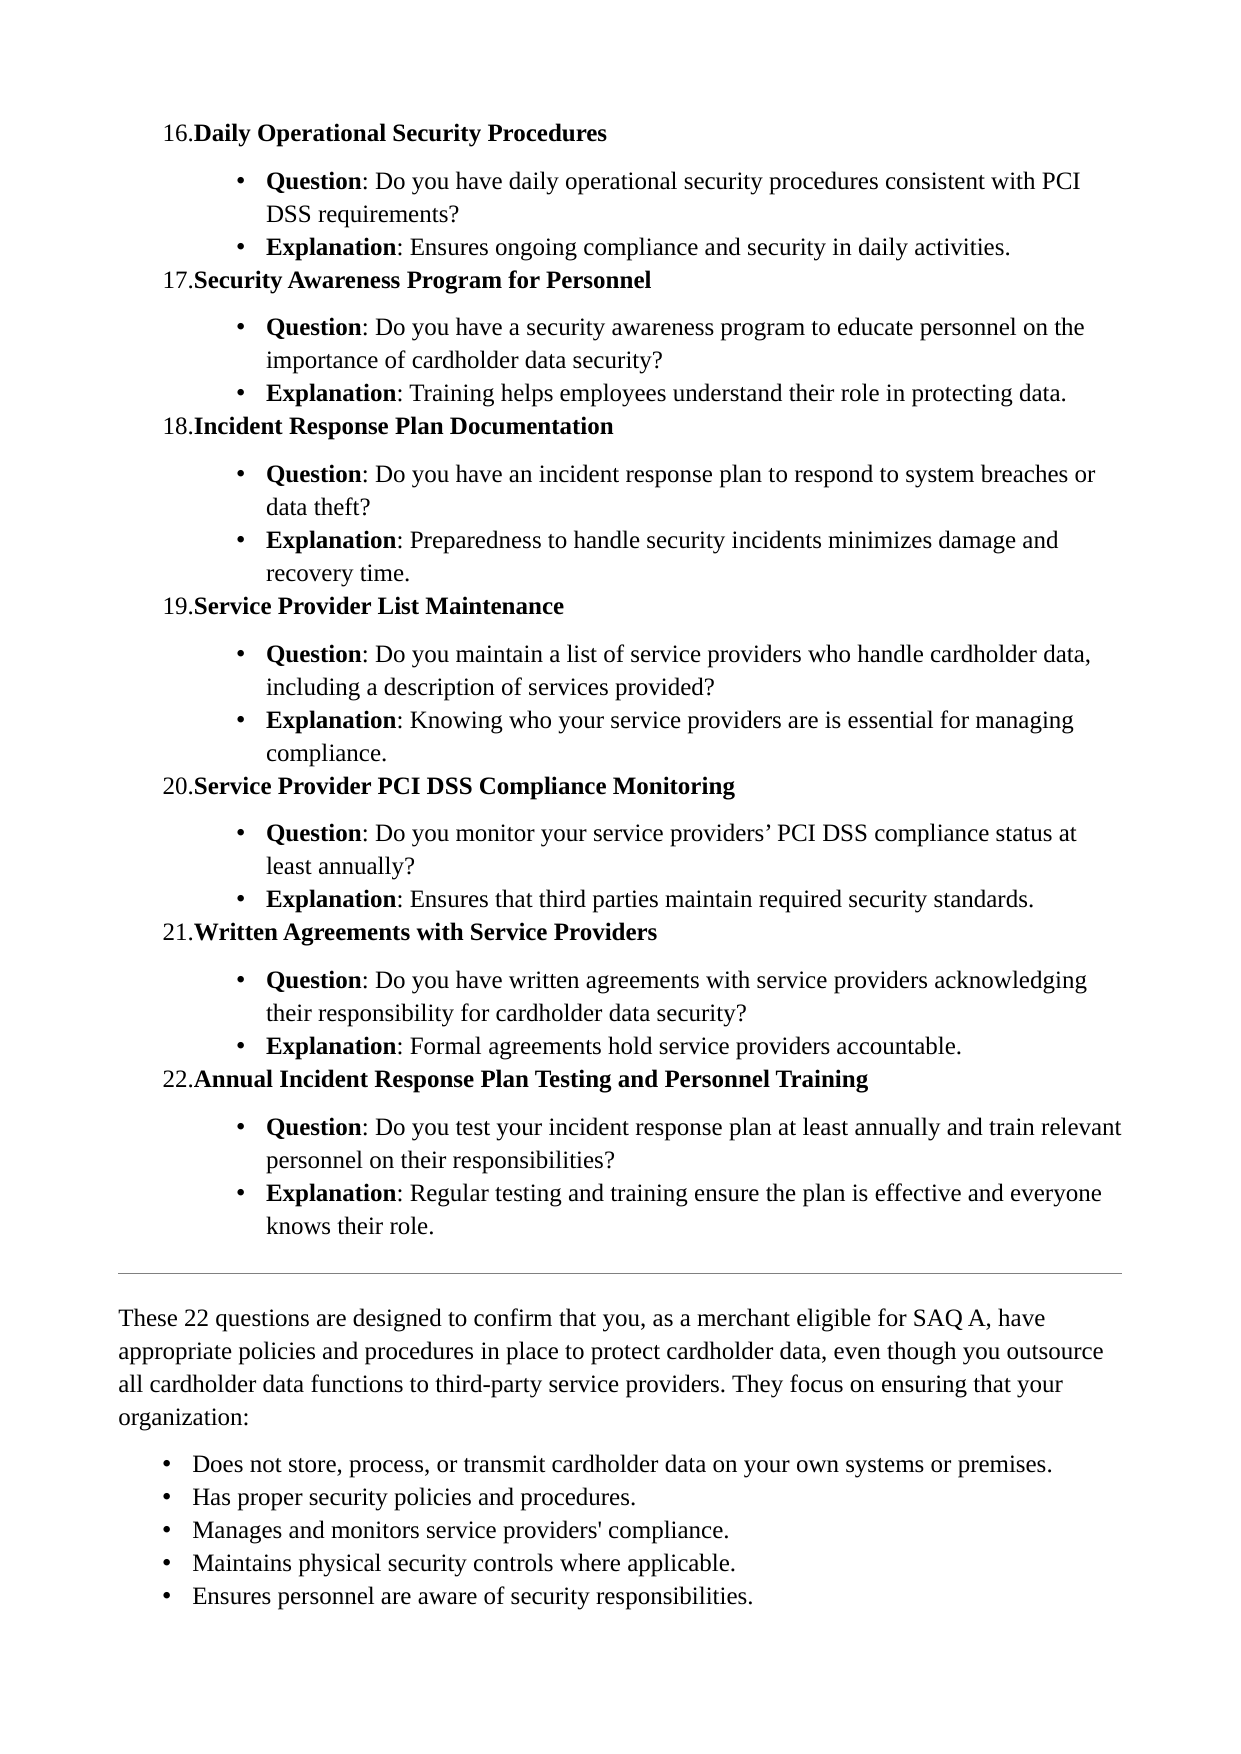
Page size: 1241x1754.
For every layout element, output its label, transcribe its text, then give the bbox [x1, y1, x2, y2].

list Question: Do you monitor your service providers’ PCI DSS compliance status at least annually? [236, 818, 1122, 880]
list Manages and monitors service providers' compliance. [162, 1515, 1122, 1544]
text These 22 questions are designed to confirm that you, as a merchant eligible for SAQ A, have appropriate policies and procedures in place to protect cardholder data, even though you outsource all cardholder data functions to third-party service providers. They focus on ensuring that your organization: [118, 1303, 1122, 1431]
list Explanation: Ensures ongoing compliance and security in daily activities. [236, 232, 1122, 261]
list Explanation: Regular testing and training ensure the plan is effective and everyone knows their role. [236, 1178, 1122, 1239]
list Question: Do you have an incident response plan to respond to system breaches or data theft? [236, 459, 1122, 521]
list Maintains physical security controls where applicable. [162, 1548, 1122, 1577]
list Question: Do you test your incident response plan at least annually and train relevant personnel on their responsibilities? [236, 1112, 1122, 1173]
list Question: Do you have daily operational security procedures consistent with PCI DSS requirements? [236, 166, 1122, 227]
list Has proper security policies and procedures. [162, 1482, 1122, 1511]
list Question: Do you maintain a list of service providers who handle cardholder data, including a description of services provided? [236, 639, 1122, 701]
list Does not store, process, or transmit cardholder data on your own systems or premises. [162, 1449, 1122, 1478]
list Security Awareness Program for Personnel [162, 265, 1122, 293]
list Explanation: Ensures that third parties maintain required security standards. [236, 884, 1122, 913]
list Service Provider List Maintenance [162, 591, 1122, 620]
list Explanation: Preparedness to handle security incidents minimizes damage and recovery time. [236, 525, 1122, 587]
list Explanation: Formal agreements hold service providers accountable. [236, 1031, 1122, 1060]
list Annual Incident Response Plan Testing and Personnel Training [162, 1064, 1122, 1093]
list Service Provider PCI DSS Compliance Monitoring [162, 771, 1122, 799]
list Written Agreements with Service Providers [162, 917, 1122, 946]
list Explanation: Knowing who your service providers are is essential for managing compliance. [236, 705, 1122, 767]
list Daily Operational Security Procedures [162, 118, 1122, 147]
list Question: Do you have a security awareness program to educate personnel on the importance of cardholder data security? [236, 312, 1122, 374]
list Ensures personnel are aware of security responsibilities. [162, 1581, 1122, 1610]
list Incident Response Plan Documentation [162, 411, 1122, 440]
list Question: Do you have written agreements with service providers acknowledging their responsibility for cardholder data security? [236, 965, 1122, 1027]
list Explanation: Training helps employees understand their role in protecting data. [236, 378, 1122, 407]
